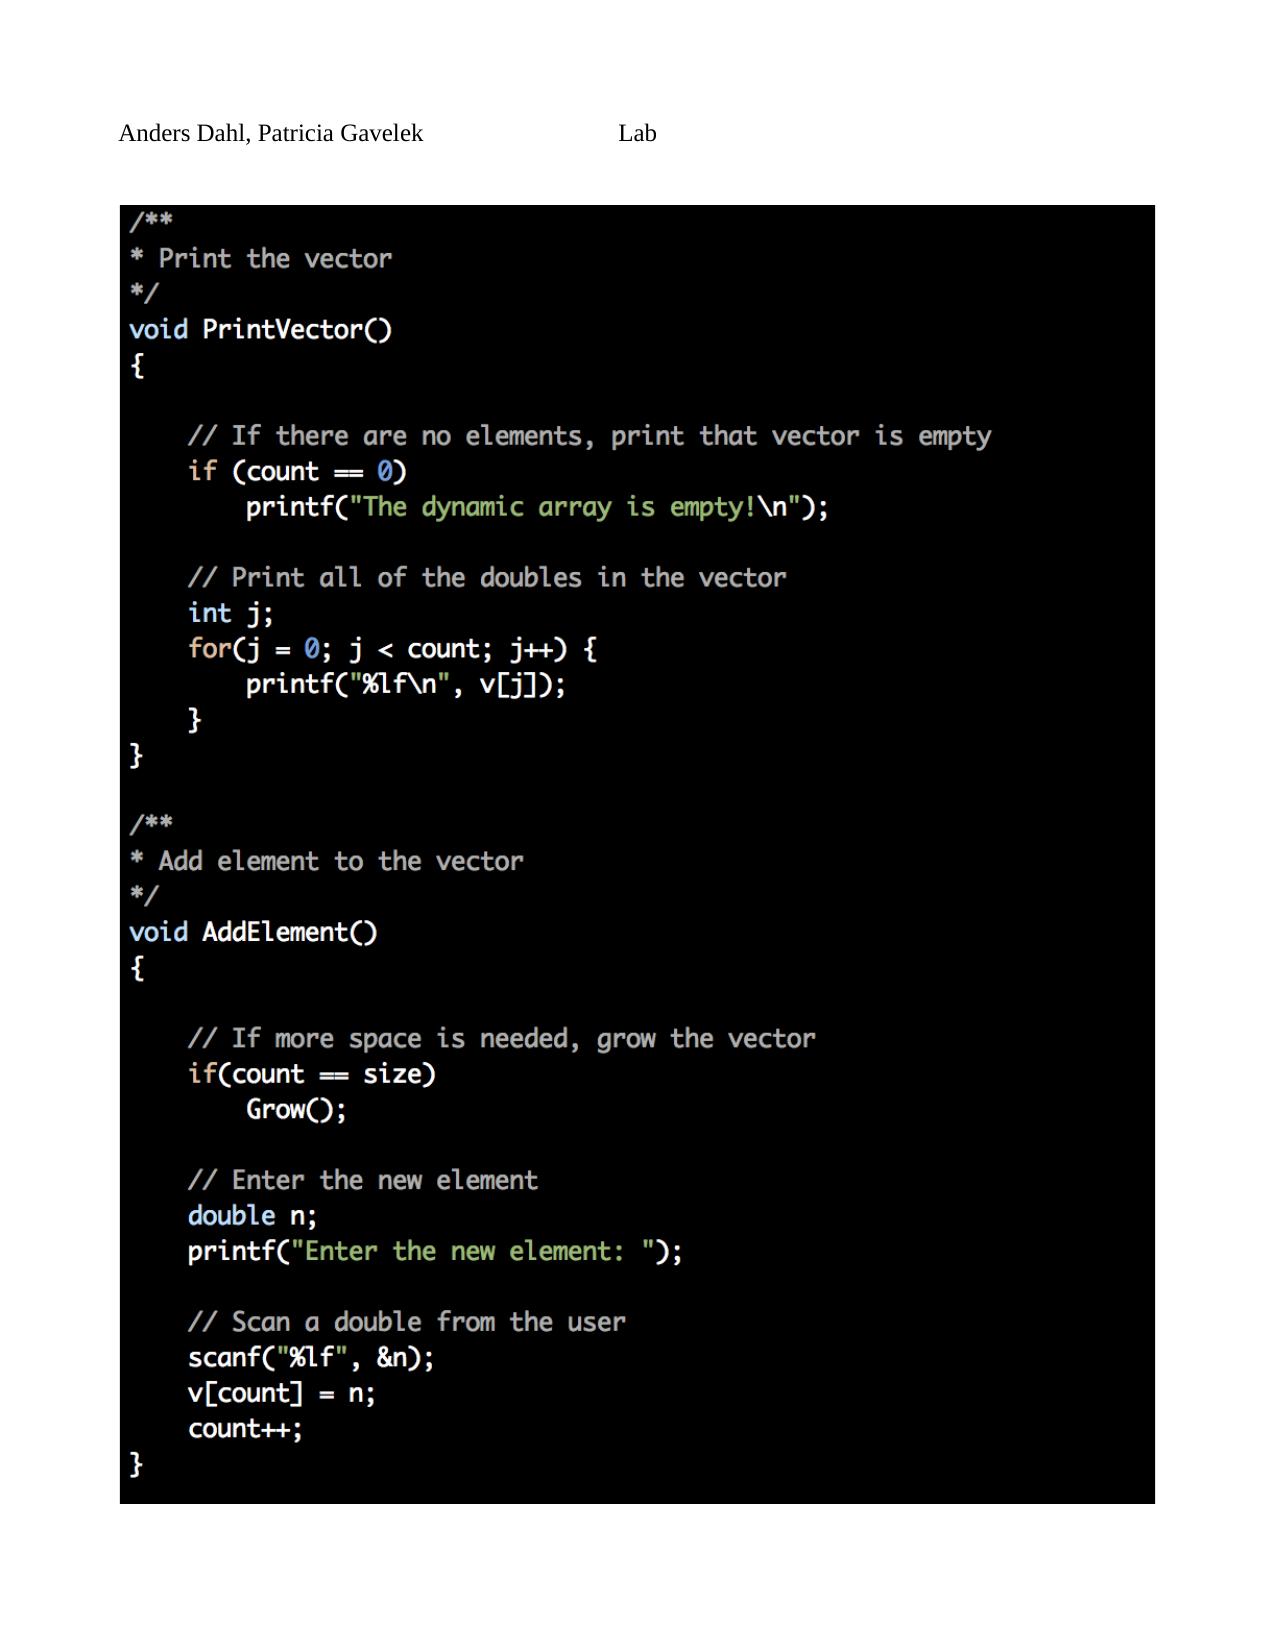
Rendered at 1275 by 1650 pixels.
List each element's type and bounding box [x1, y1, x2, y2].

picture [119, 205, 1156, 1504]
